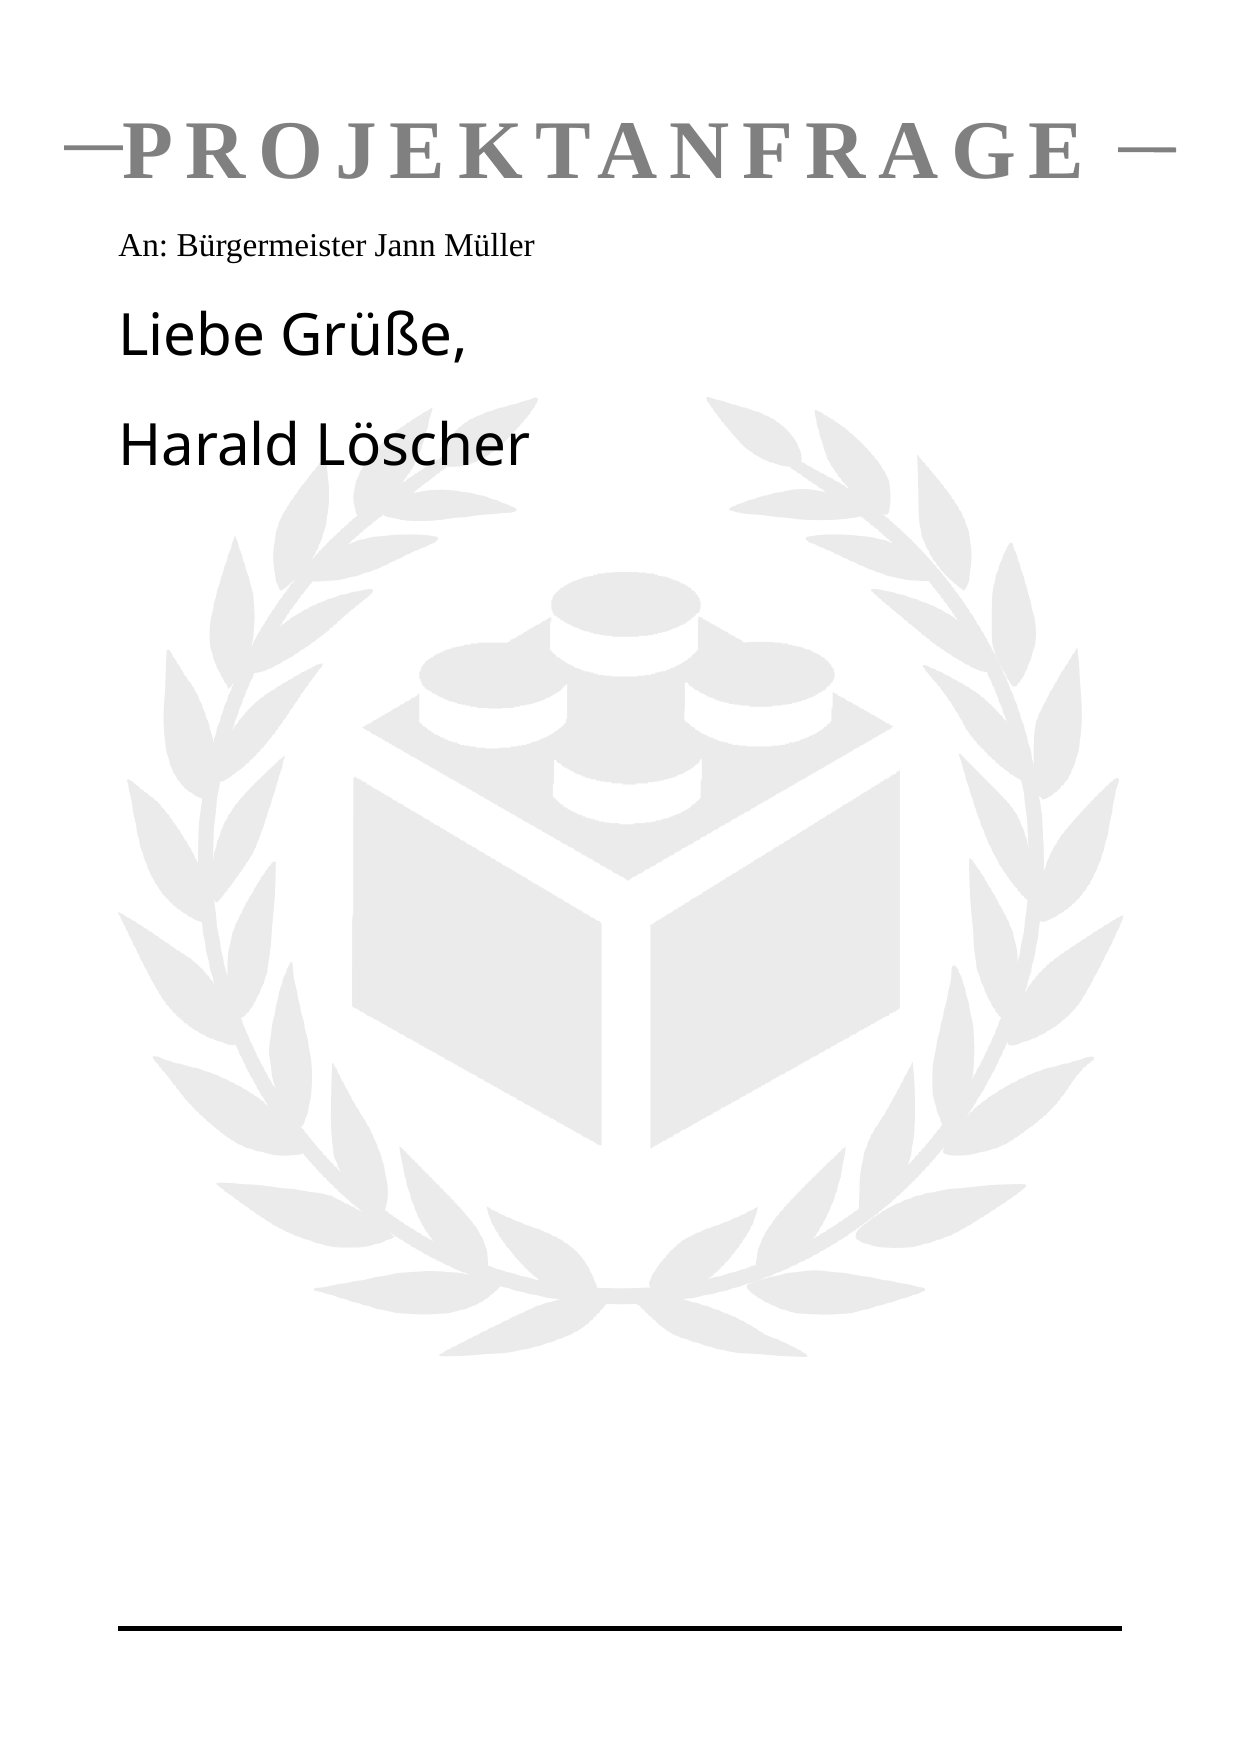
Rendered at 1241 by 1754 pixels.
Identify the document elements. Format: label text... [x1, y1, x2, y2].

text Liebe Grüße, [118, 293, 1122, 372]
